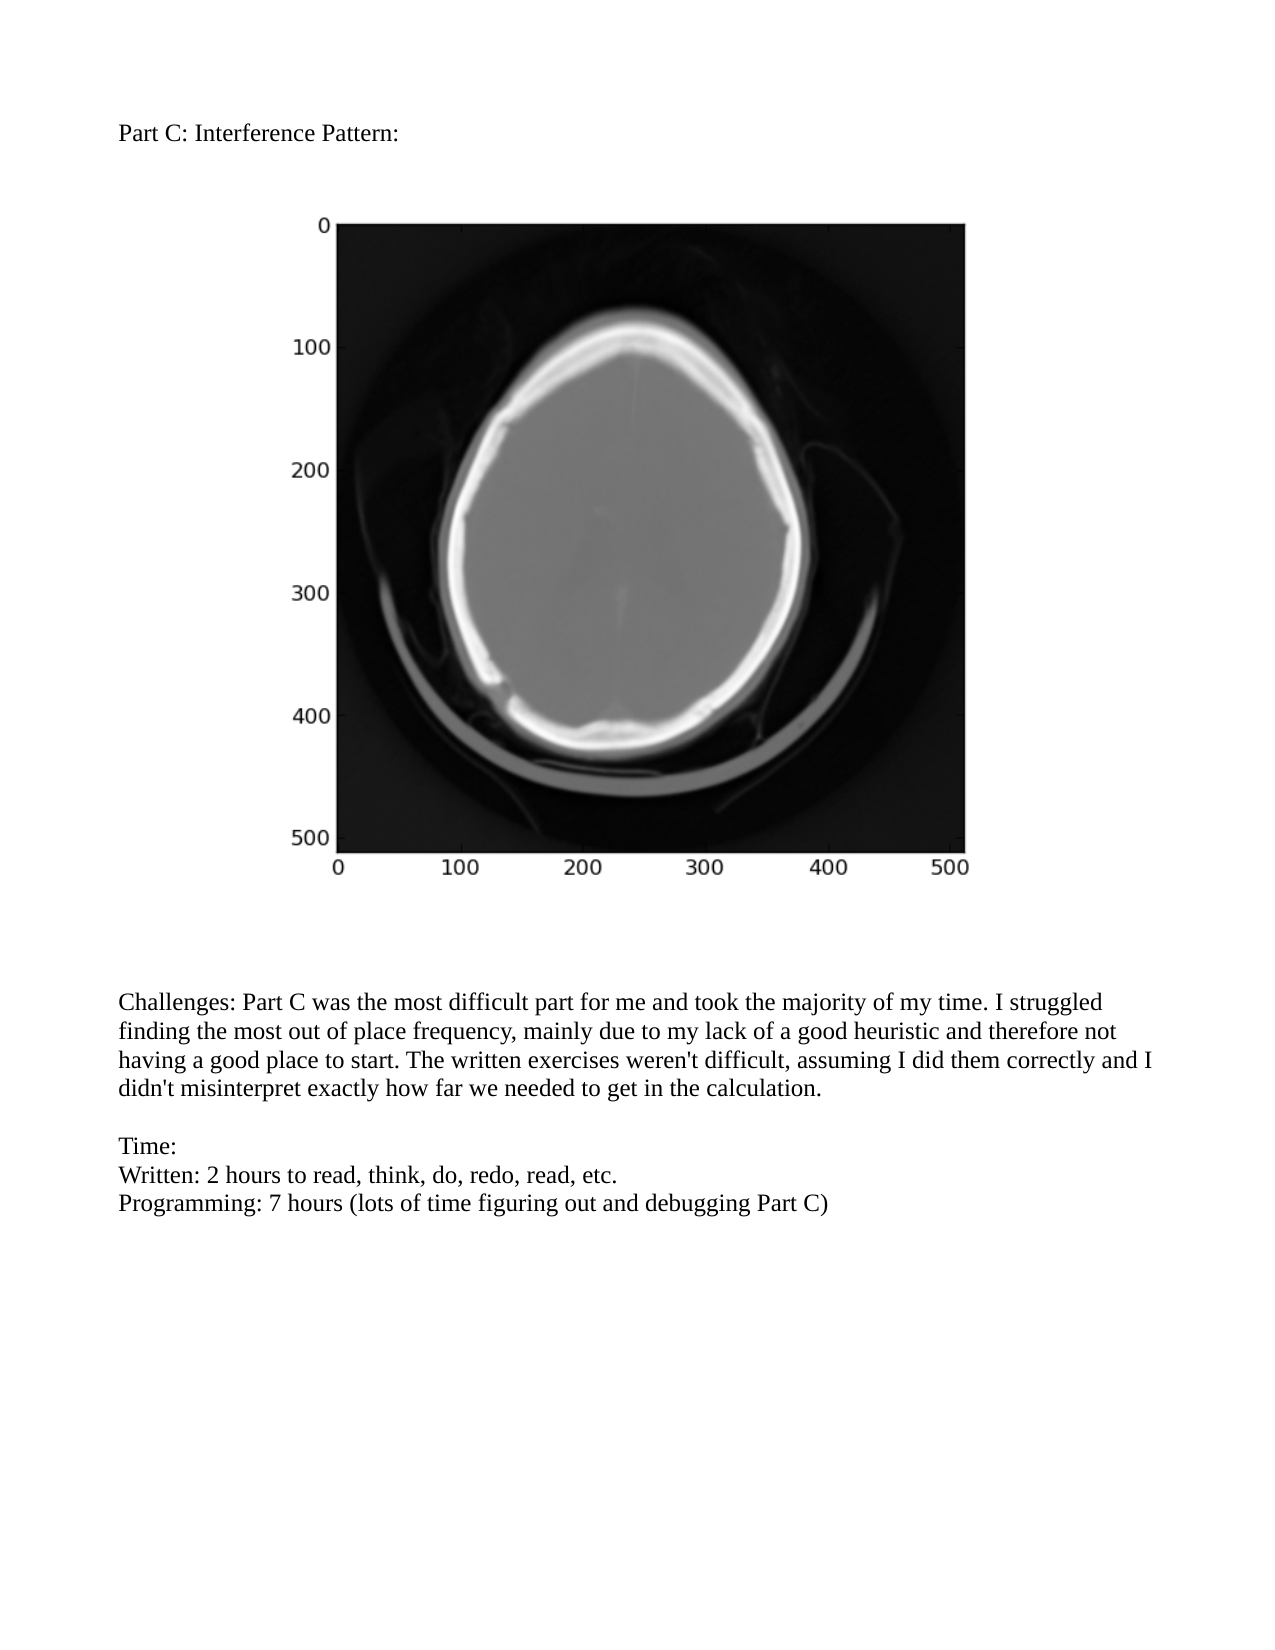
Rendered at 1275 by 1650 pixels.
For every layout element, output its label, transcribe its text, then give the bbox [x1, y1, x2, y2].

text Challenges: Part C was the most difficult part for me and took the majority of my time. I struggled finding the most out of place frequency, mainly due to my lack of a good heuristic and therefore not having a good place to start. The written exercises weren't difficult, assuming I did them correctly and I didn't misinterpret exactly how far we needed to get in the calculation. [118, 987, 1157, 1102]
text Programming: 7 hours (lots of time figuring out and debugging Part C) [118, 1188, 1157, 1217]
text Written: 2 hours to read, think, do, redo, read, etc. [118, 1160, 1157, 1188]
text Time: [118, 1131, 1157, 1160]
picture [118, 146, 1157, 930]
text Part C: Interference Pattern: [118, 118, 1157, 146]
